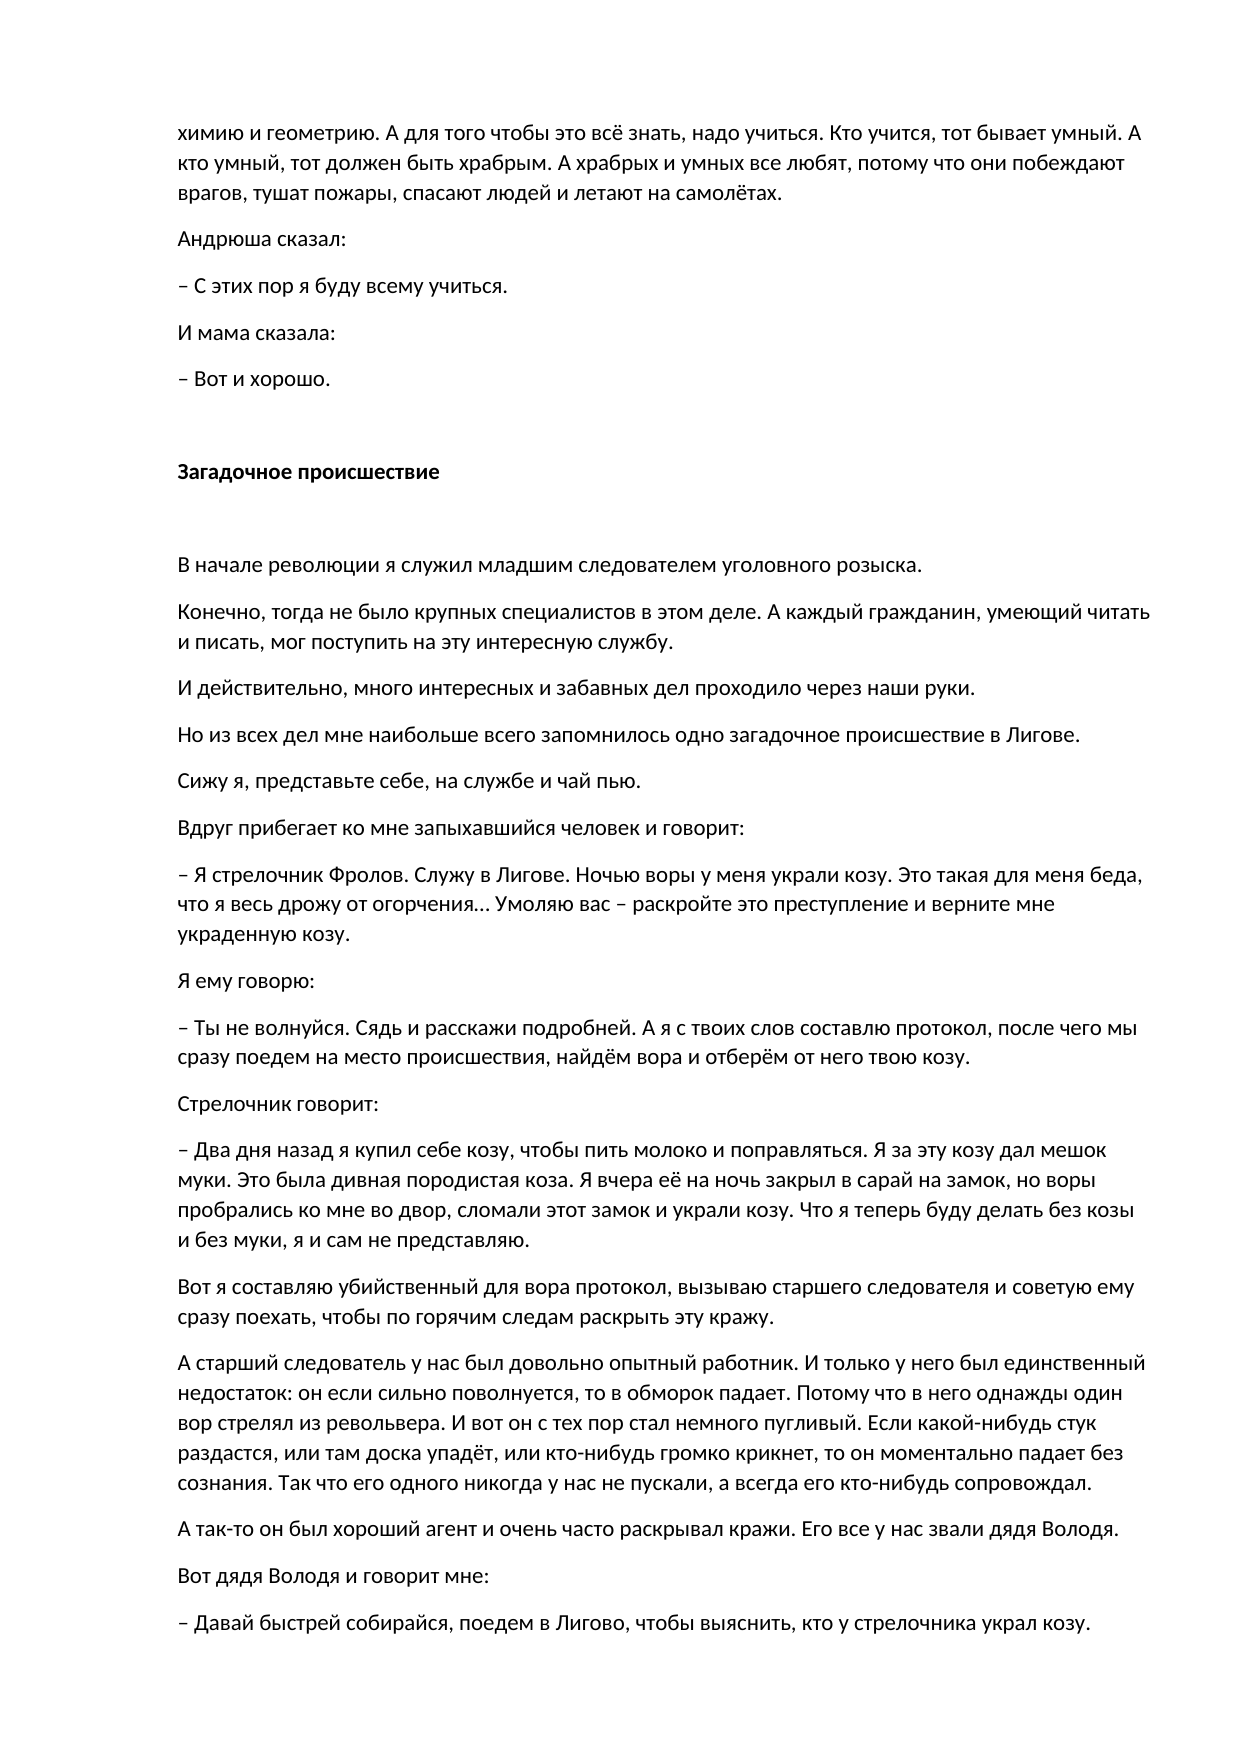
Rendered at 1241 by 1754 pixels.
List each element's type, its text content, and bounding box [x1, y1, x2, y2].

text В начале революции я служил младшим следователем уголовного розыска. [177, 550, 1152, 578]
text Вдруг прибегает ко мне запыхавшийся человек и говорит: [177, 813, 1152, 841]
text – Два дня назад я купил себе козу, чтобы пить молоко и поправляться. Я за эту козу дал мешок муки. Это была дивная породистая коза. Я вчера её на ночь закрыл в сарай на замок, но воры пробрались ко мне во двор, сломали этот замок и украли козу. Что я теперь буду делать без козы и без муки, я и сам не представляю. [177, 1136, 1152, 1253]
text Андрюша сказал: [177, 224, 1152, 252]
text – Давай быстрей собирайся, поедем в Лигово, чтобы выяснить, кто у стрелочника украл козу. [177, 1608, 1152, 1636]
text – Вот и хорошо. [177, 364, 1152, 392]
text А так-то он был хороший агент и очень часто раскрывал кражи. Его все у нас звали дядя Володя. [177, 1514, 1152, 1542]
text И действительно, много интересных и забавных дел проходило через наши руки. [177, 673, 1152, 701]
text Загадочное происшествие [177, 457, 1152, 485]
text Сижу я, представьте себе, на службе и чай пью. [177, 767, 1152, 794]
text Но из всех дел мне наибольше всего запомнилось одно загадочное происшествие в Лигове. [177, 720, 1152, 748]
text Вот дядя Володя и говорит мне: [177, 1561, 1152, 1589]
text Вот я составляю убийственный для вора протокол, вызываю старшего следователя и советую ему сразу поехать, чтобы по горячим следам раскрыть эту кражу. [177, 1272, 1152, 1330]
text – С этих пор я буду всему учиться. [177, 271, 1152, 299]
text химию и геометрию. А для того чтобы это всё знать, надо учиться. Кто учится, тот бывает умный. А кто умный, тот должен быть храбрым. А храбрых и умных все любят, потому что они побеждают врагов, тушат пожары, спасают людей и летают на самолётах. [177, 118, 1152, 206]
text – Я стрелочник Фролов. Служу в Лигове. Ночью воры у меня украли козу. Это такая для меня беда, что я весь дрожу от огорчения… Умоляю вас – раскройте это преступление и верните мне украденную козу. [177, 860, 1152, 947]
text – Ты не волнуйся. Сядь и расскажи подробней. А я с твоих слов составлю протокол, после чего мы сразу поедем на место происшествия, найдём вора и отберём от него твою козу. [177, 1013, 1152, 1071]
text Конечно, тогда не было крупных специалистов в этом деле. А каждый гражданин, умеющий читать и писать, мог поступить на эту интересную службу. [177, 597, 1152, 655]
text И мама сказала: [177, 318, 1152, 346]
text Я ему говорю: [177, 966, 1152, 994]
text А старший следователь у нас был довольно опытный работник. И только у него был единственный недостаток: он если сильно поволнуется, то в обморок падает. Потому что в него однажды один вор стрелял из револьвера. И вот он с тех пор стал немного пугливый. Если какой-нибудь стук раздастся, или там доска упадёт, или кто-нибудь громко крикнет, то он моментально падает без сознания. Так что его одного никогда у нас не пускали, а всегда его кто-нибудь сопровождал. [177, 1348, 1152, 1496]
text Стрелочник говорит: [177, 1089, 1152, 1117]
